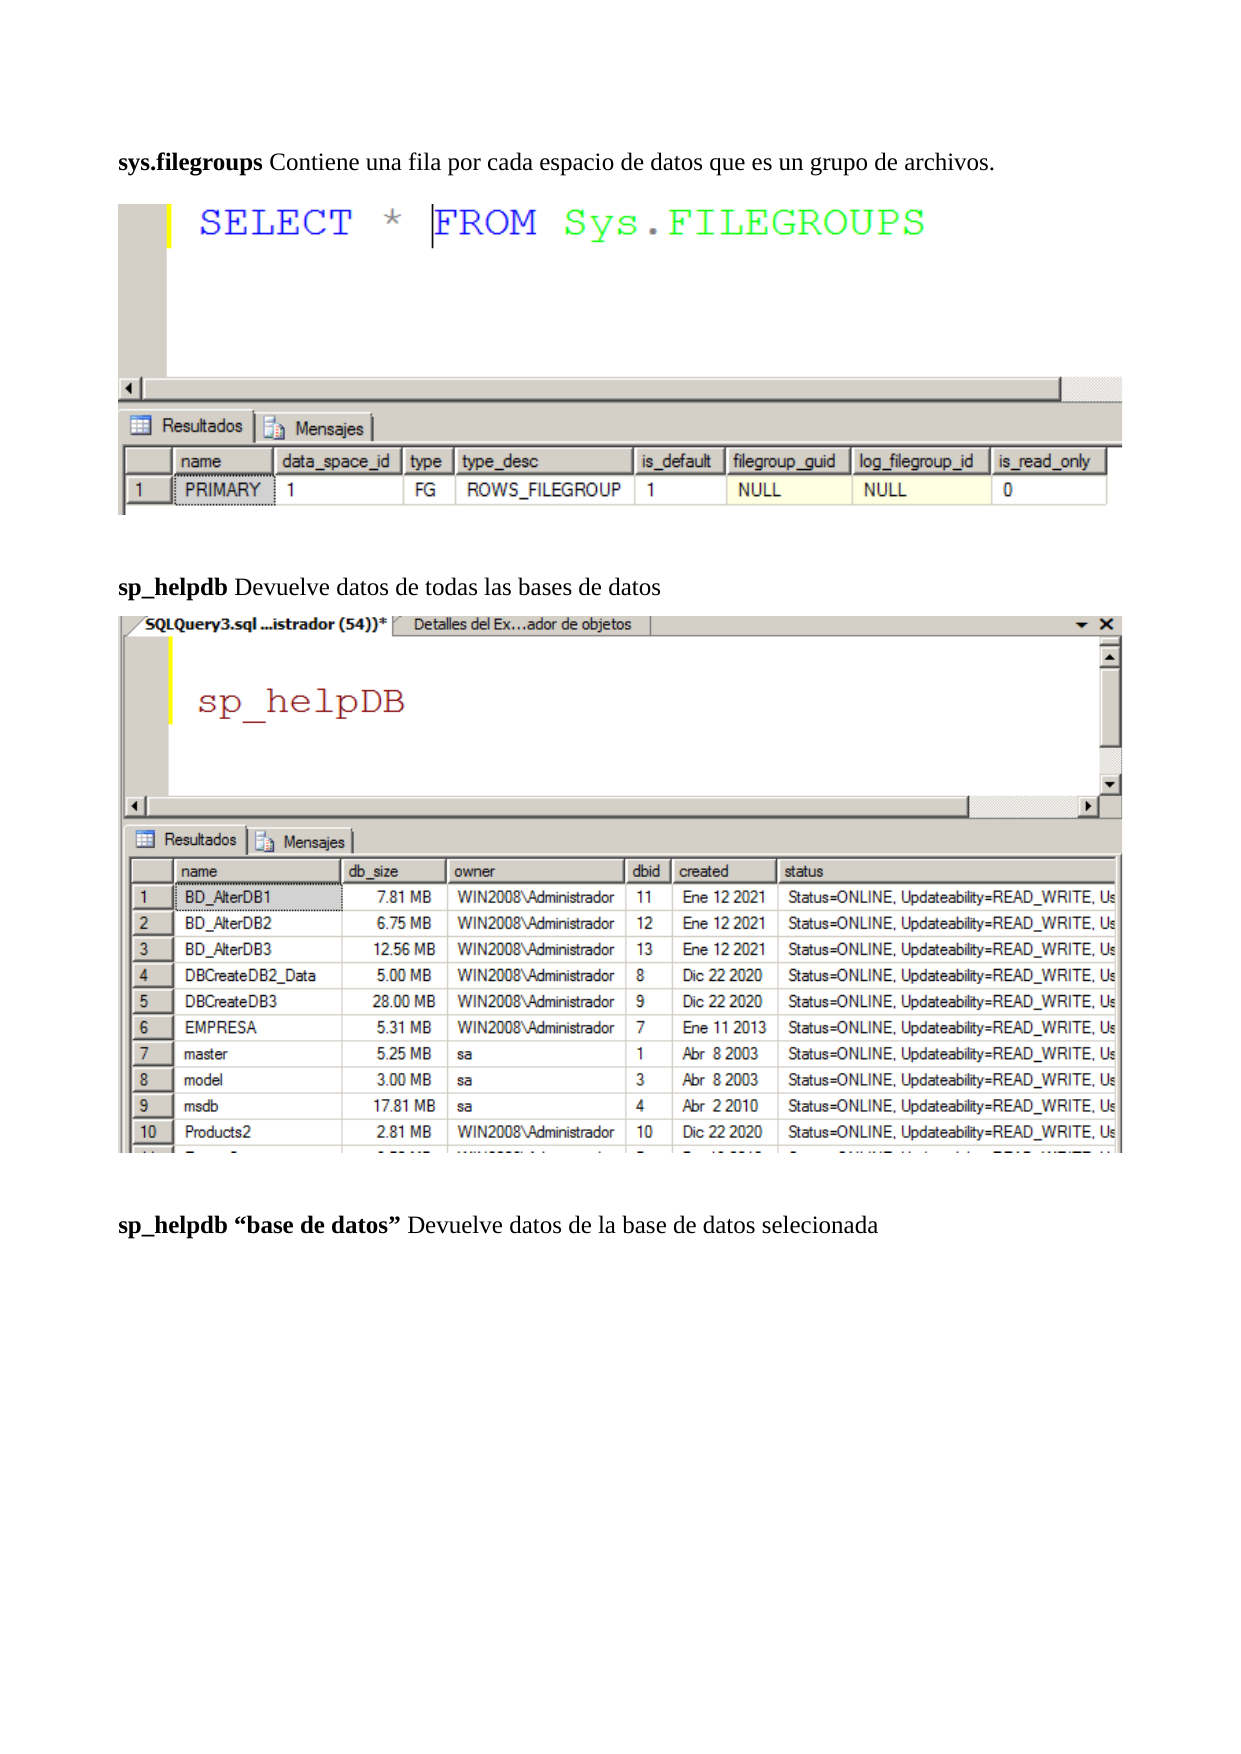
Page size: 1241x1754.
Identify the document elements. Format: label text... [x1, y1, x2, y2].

text sys.filegroups Contiene una fila por cada espacio de datos que es un grupo de archivos. [118, 147, 1122, 176]
text sp_helpdb Devuelve datos de todas las bases de datos [118, 572, 1122, 601]
picture [118, 616, 1123, 1153]
picture [118, 204, 1123, 515]
text sp_helpdb “base de datos” Devuelve datos de la base de datos selecionada [118, 1210, 1122, 1239]
